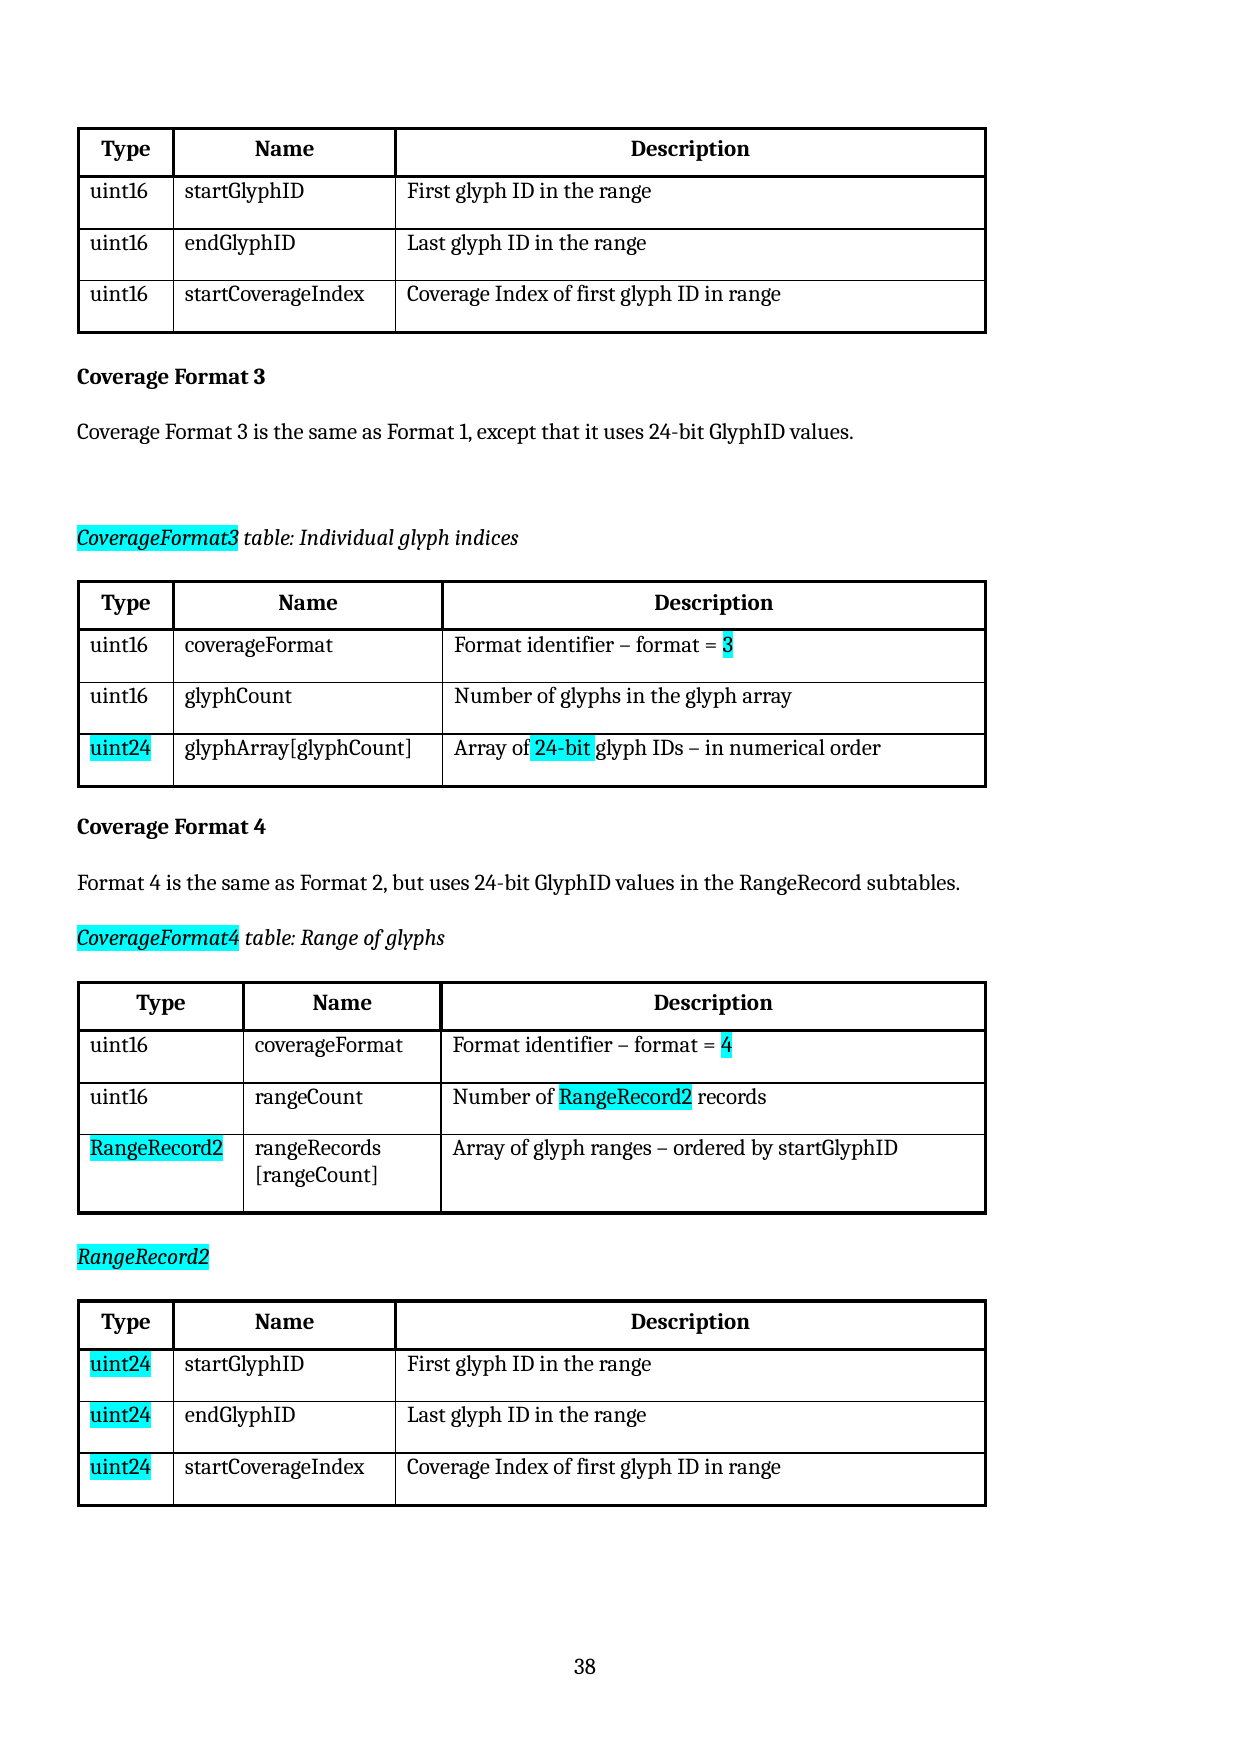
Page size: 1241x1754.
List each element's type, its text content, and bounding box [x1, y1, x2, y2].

text Coverage Format 3 [77, 363, 1093, 390]
table_cell Format identifier – format = 3 [443, 631, 984, 681]
table_cell Array of 24-bit glyph IDs – in numerical order [443, 735, 984, 784]
table_cell Number of RangeRecord2 records [442, 1084, 984, 1133]
table_cell uint24 [80, 1402, 173, 1452]
table_cell Array of glyph ranges – ordered by startGlyphID [442, 1135, 984, 1211]
table_header Name [175, 1303, 394, 1347]
table_cell RangeRecord2 [80, 1135, 243, 1211]
table_header Name [175, 583, 441, 628]
table_cell uint24 [80, 1351, 173, 1401]
table_cell endGlyphID [174, 1402, 395, 1452]
table_cell startGlyphID [174, 1351, 395, 1401]
table_cell coverageFormat [244, 1032, 440, 1082]
table_cell startGlyphID [174, 178, 395, 228]
table_cell rangeRecords [rangeCount] [244, 1135, 440, 1211]
text RangeRecord2 [77, 1244, 1093, 1270]
table_cell uint16 [80, 178, 173, 228]
text Format 4 is the same as Format 2, but uses 24-bit GlyphID values in the RangeRecord subtables. [77, 869, 1093, 896]
table_header Description [444, 583, 984, 628]
table_header Type [80, 583, 172, 628]
table_cell uint16 [80, 230, 173, 280]
table_cell Number of glyphs in the glyph array [443, 683, 984, 733]
table_cell Format identifier – format = 4 [442, 1032, 984, 1082]
table_header Description [397, 1303, 984, 1347]
table_header Name [175, 130, 394, 175]
table_cell uint24 [80, 1454, 173, 1504]
table_header Type [80, 1303, 172, 1347]
table_cell Last glyph ID in the range [396, 230, 984, 280]
table_cell Last glyph ID in the range [396, 1402, 984, 1452]
table_cell coverageFormat [174, 631, 442, 681]
table_cell rangeCount [244, 1084, 440, 1133]
text Coverage Format 3 is the same as Format 1, except that it uses 24-bit GlyphID values. [77, 419, 1093, 445]
table_cell uint24 [80, 735, 173, 784]
table_cell Coverage Index of first glyph ID in range [396, 1454, 984, 1504]
table_cell uint16 [80, 631, 173, 681]
table_cell uint16 [80, 1032, 243, 1082]
table_cell First glyph ID in the range [396, 178, 984, 228]
text CoverageFormat4 table: Range of glyphs [77, 925, 1093, 951]
table_cell glyphArray[glyphCount] [174, 735, 442, 784]
table_header Name [245, 984, 439, 1029]
table_header Description [397, 130, 984, 175]
table_cell startCoverageIndex [174, 1454, 395, 1504]
text CoverageFormat3 table: Individual glyph indices [77, 524, 1093, 551]
table_header Description [443, 984, 984, 1029]
table_cell uint16 [80, 1084, 243, 1133]
table_header Type [80, 984, 242, 1029]
table_cell Coverage Index of first glyph ID in range [396, 281, 984, 331]
table_cell First glyph ID in the range [396, 1351, 984, 1401]
text Coverage Format 4 [77, 788, 1093, 840]
table_cell startCoverageIndex [174, 281, 395, 331]
table_header Type [80, 130, 172, 175]
table_cell uint16 [80, 683, 173, 733]
table_cell endGlyphID [174, 230, 395, 280]
table_cell glyphCount [174, 683, 442, 733]
table_cell uint16 [80, 281, 173, 331]
